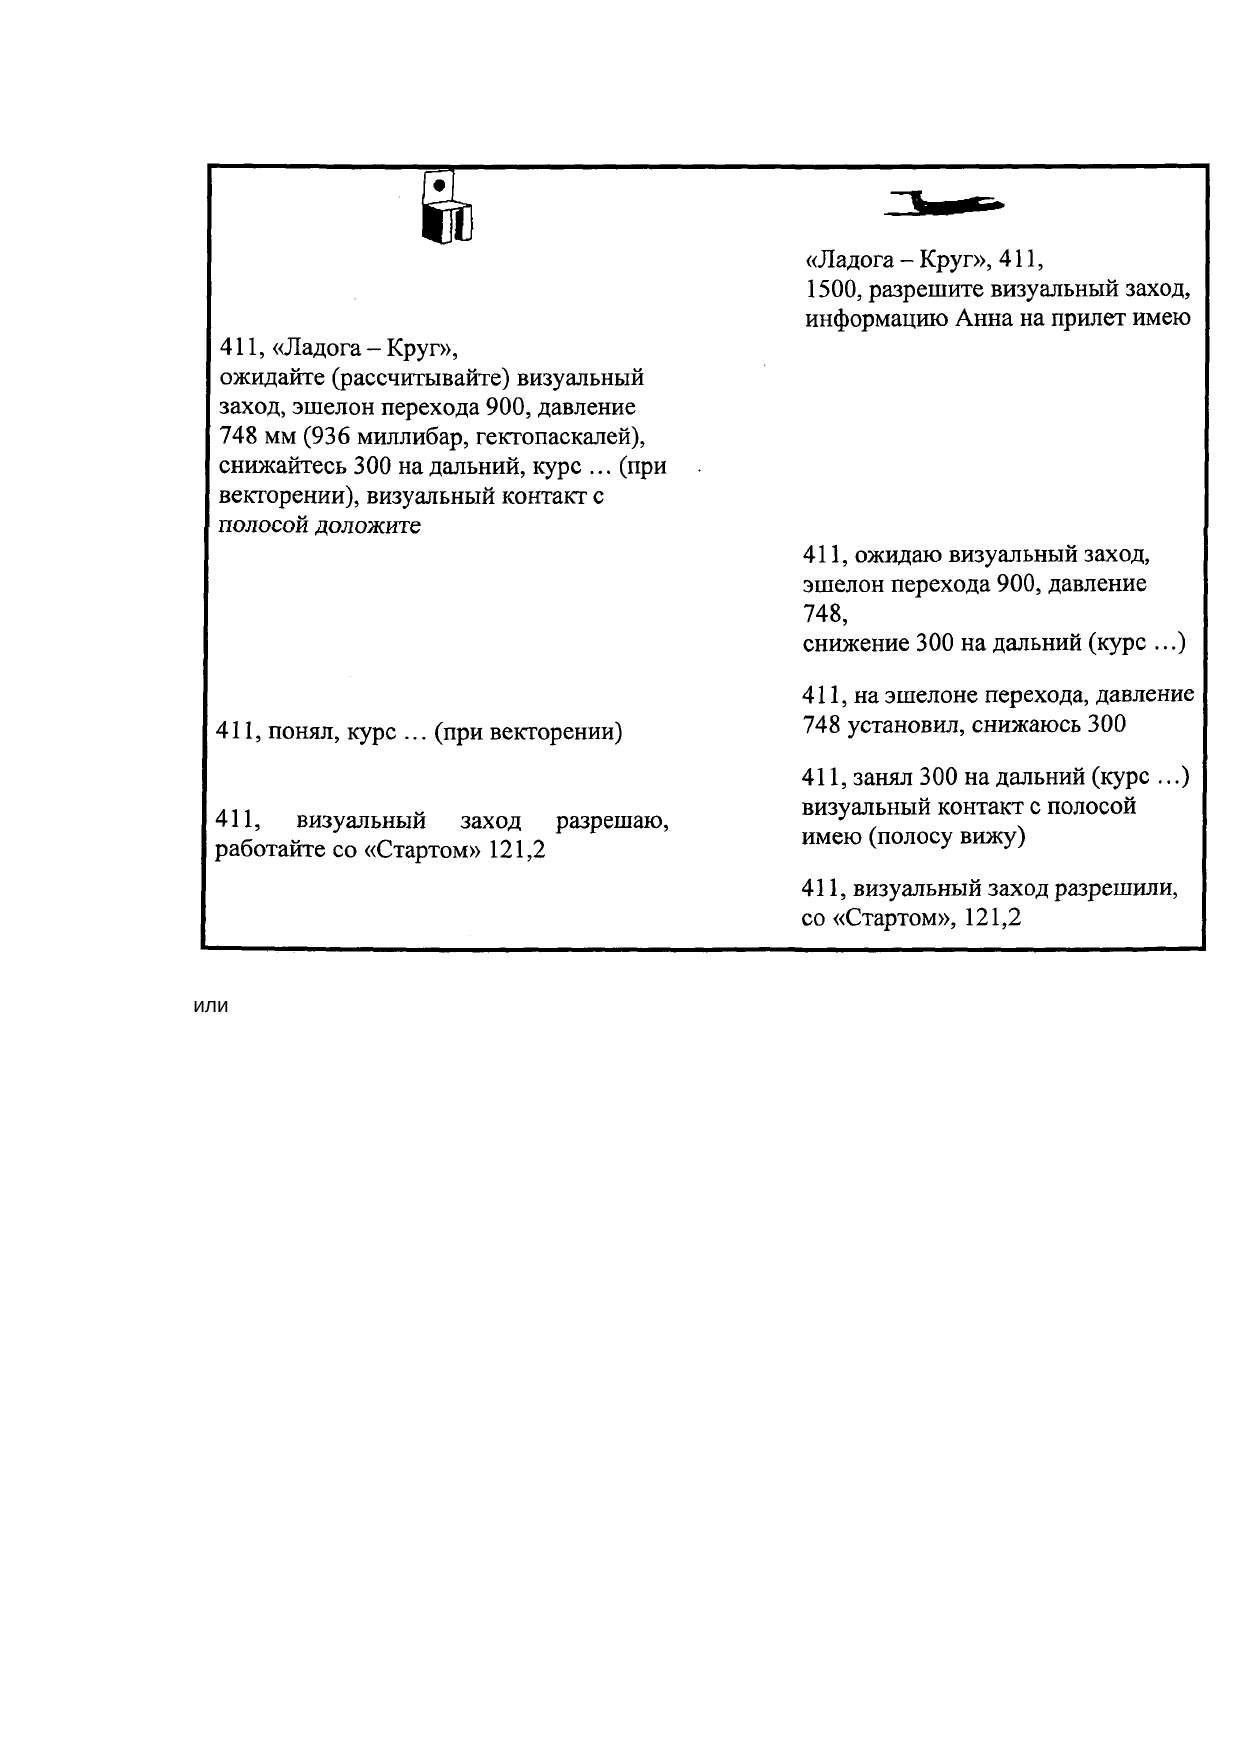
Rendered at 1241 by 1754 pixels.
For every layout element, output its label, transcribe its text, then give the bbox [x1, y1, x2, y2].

picture [193, 150, 1220, 964]
text или [118, 993, 1152, 1017]
